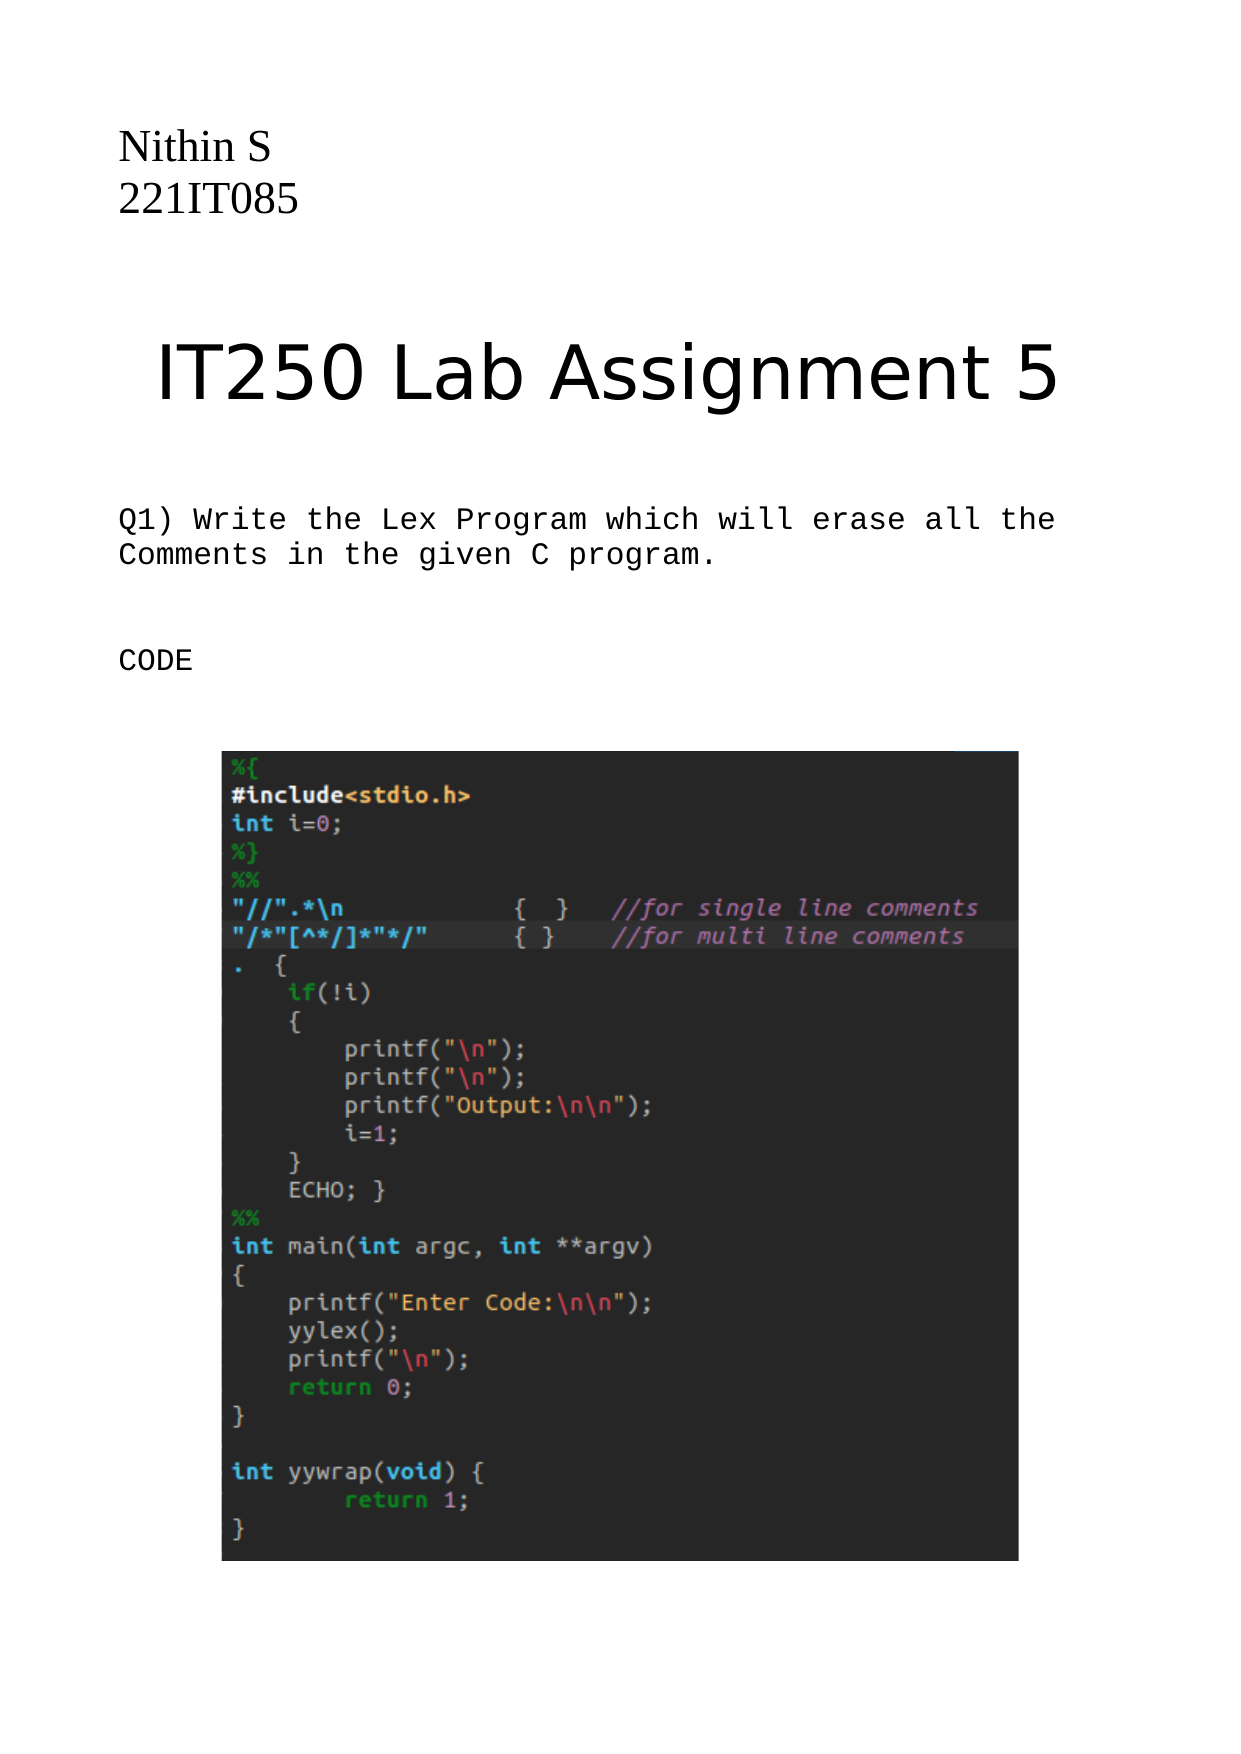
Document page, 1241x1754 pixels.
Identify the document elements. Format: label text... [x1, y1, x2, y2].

text 221IT085 [118, 171, 1122, 223]
text CODE [118, 645, 1122, 680]
text IT250 Lab Assignment 5 [118, 329, 1122, 417]
picture [221, 751, 1019, 1561]
text Nithin S [118, 118, 1122, 171]
text Q1) Write the Lex Program which will erase all the Comments in the given C program. [118, 503, 1122, 574]
